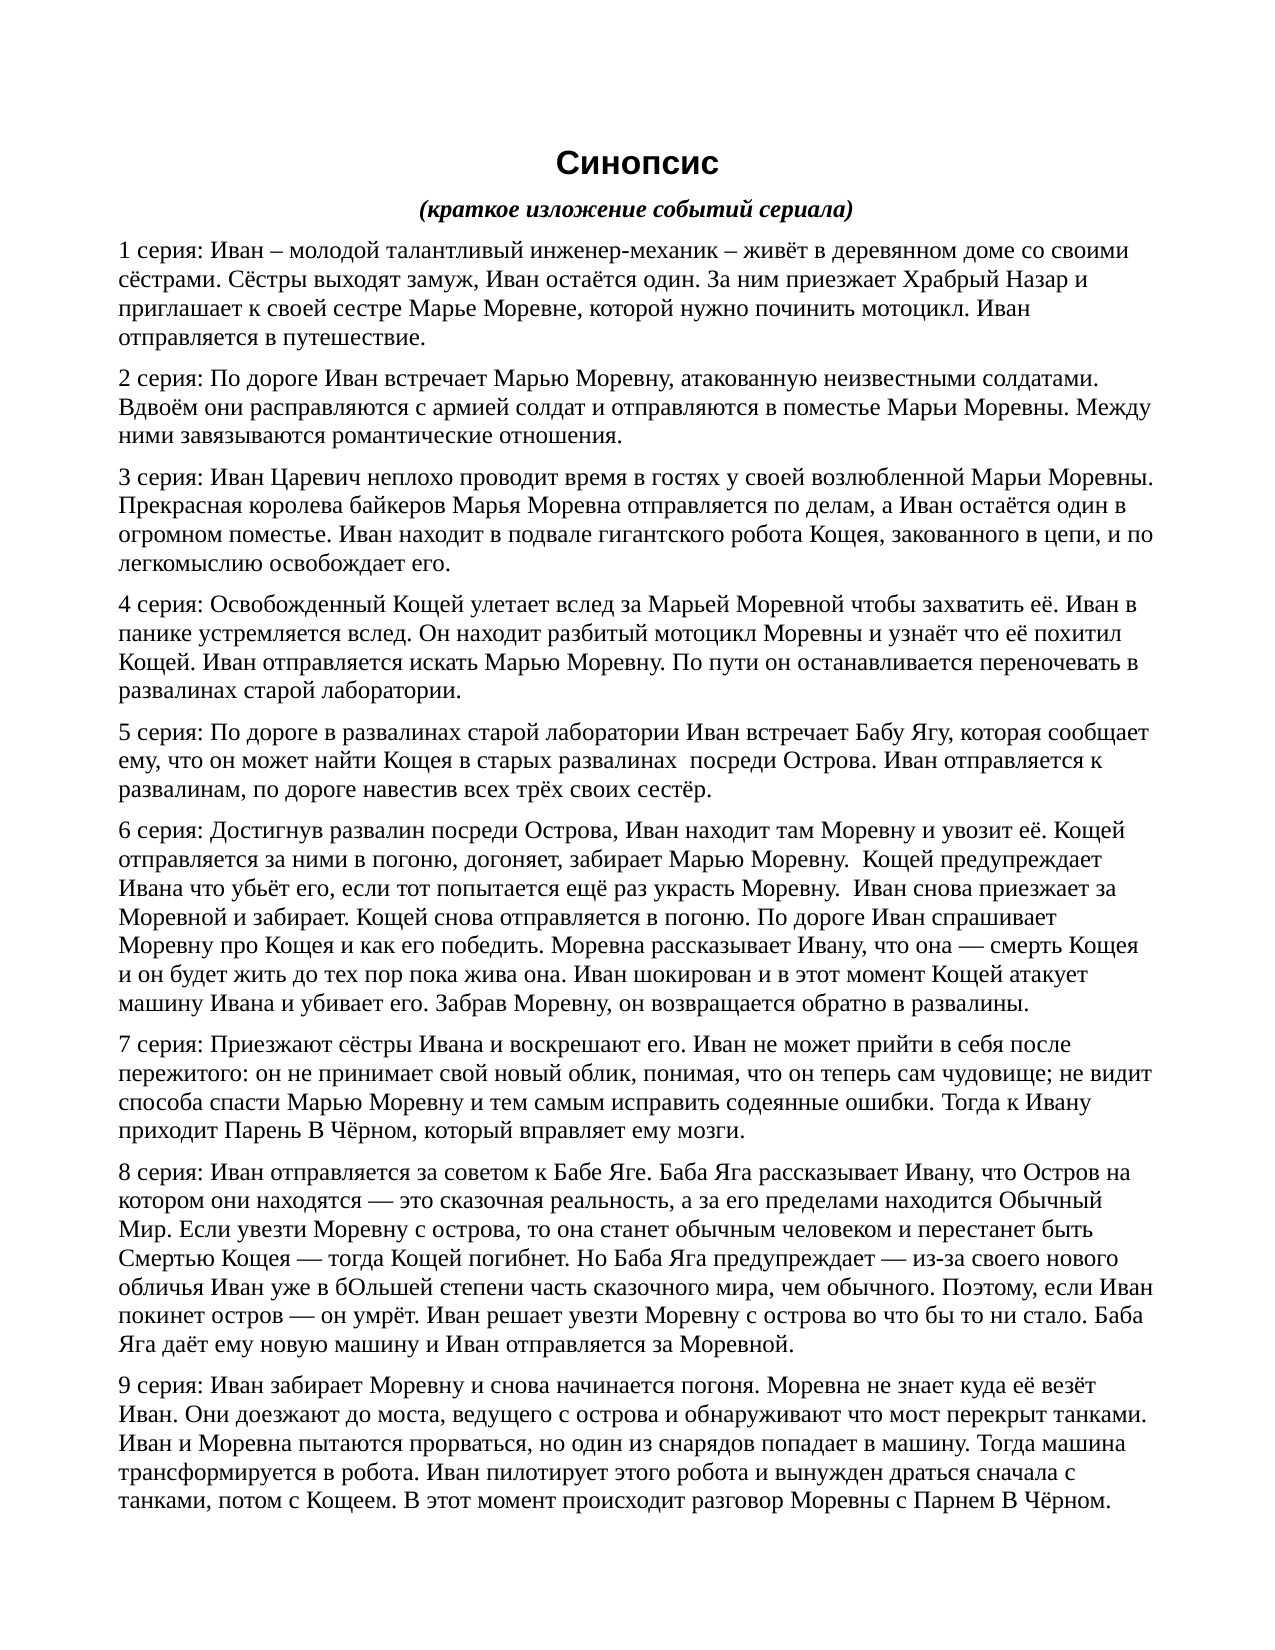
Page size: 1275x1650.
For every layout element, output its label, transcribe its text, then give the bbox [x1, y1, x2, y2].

text 2 серия: По дороге Иван встречает Марью Моревну, атакованную неизвестными солдатами. Вдвоём они расправляются с армией солдат и отправляются в поместье Марьи Моревны. Между ними завязываются романтические отношения. [118, 363, 1157, 449]
text 8 серия: Иван отправляется за советом к Бабе Яге. Баба Яга рассказывает Ивану, что Остров на котором они находятся — это сказочная реальность, а за его пределами находится Обычный Мир. Если увезти Моревну с острова, то она станет обычным человеком и перестанет быть Смертью Кощея — тогда Кощей погибнет. Но Баба Яга предупреждает — из-за своего нового обличья Иван уже в бОльшей степени часть сказочного мира, чем обычного. Поэтому, если Иван покинет остров — он умрёт. Иван решает увезти Моревну с острова во что бы то ни стало. Баба Яга даёт ему новую машину и Иван отправляется за Моревной. [118, 1157, 1157, 1358]
text 6 серия: Достигнув развалин посреди Острова, Иван находит там Моревну и увозит её. Кощей отправляется за ними в погоню, догоняет, забирает Марью Моревну. Кощей предупреждает Ивана что убьёт его, если тот попытается ещё раз украсть Моревну. Иван снова приезжает за Моревной и забирает. Кощей снова отправляется в погоню. По дороге Иван спрашивает Моревну про Кощея и как его победить. Моревна рассказывает Ивану, что она — смерть Кощея и он будет жить до тех пор пока жива она. Иван шокирован и в этот момент Кощей атакует машину Ивана и убивает его. Забрав Моревну, он возвращается обратно в развалины. [118, 816, 1157, 1017]
text 9 серия: Иван забирает Моревну и снова начинается погоня. Моревна не знает куда её везёт Иван. Они доезжают до моста, ведущего с острова и обнаруживают что мост перекрыт танками. Иван и Моревна пытаются прорваться, но один из снарядов попадает в машину. Тогда машина трансформируется в робота. Иван пилотирует этого робота и вынужден драться сначала с танками, потом с Кощеем. В этот момент происходит разговор Моревны с Парнем В Чёрном. [118, 1371, 1157, 1514]
text 1 серия: Иван – молодой талантливый инженер-механик – живёт в деревянном доме со своими сёстрами. Сёстры выходят замуж, Иван остаётся один. За ним приезжает Храбрый Назар и приглашает к своей сестре Марье Моревне, которой нужно починить мотоцикл. Иван отправляется в путешествие. [118, 236, 1157, 351]
subtitle Синопсис [118, 143, 1157, 182]
text 7 серия: Приезжают сёстры Ивана и воскрешают его. Иван не может прийти в себя после пережитого: он не принимает свой новый облик, понимая, что он теперь сам чудовище; не видит способа спасти Марью Моревну и тем самым исправить содеянные ошибки. Тогда к Ивану приходит Парень В Чёрном, который вправляет ему мозги. [118, 1029, 1157, 1144]
text 3 серия: Иван Царевич неплохо проводит время в гостях у своей возлюбленной Марьи Моревны. Прекрасная королева байкеров Марья Моревна отправляется по делам, а Иван остаётся один в огромном поместье. Иван находит в подвале гигантского робота Кощея, закованного в цепи, и по легкомыслию освобождает его. [118, 462, 1157, 577]
text (краткое изложение событий сериала) [118, 194, 1157, 223]
text 4 серия: Освобожденный Кощей улетает вслед за Марьей Моревной чтобы захватить её. Иван в панике устремляется вслед. Он находит разбитый мотоцикл Моревны и узнаёт что её похитил Кощей. Иван отправляется искать Марью Моревну. По пути он останавливается переночевать в развалинах старой лаборатории. [118, 589, 1157, 704]
text 5 серия: По дороге в развалинах старой лаборатории Иван встречает Бабу Ягу, которая сообщает ему, что он может найти Кощея в старых развалинах посреди Острова. Иван отправляется к развалинам, по дороге навестив всех трёх своих сестёр. [118, 717, 1157, 803]
